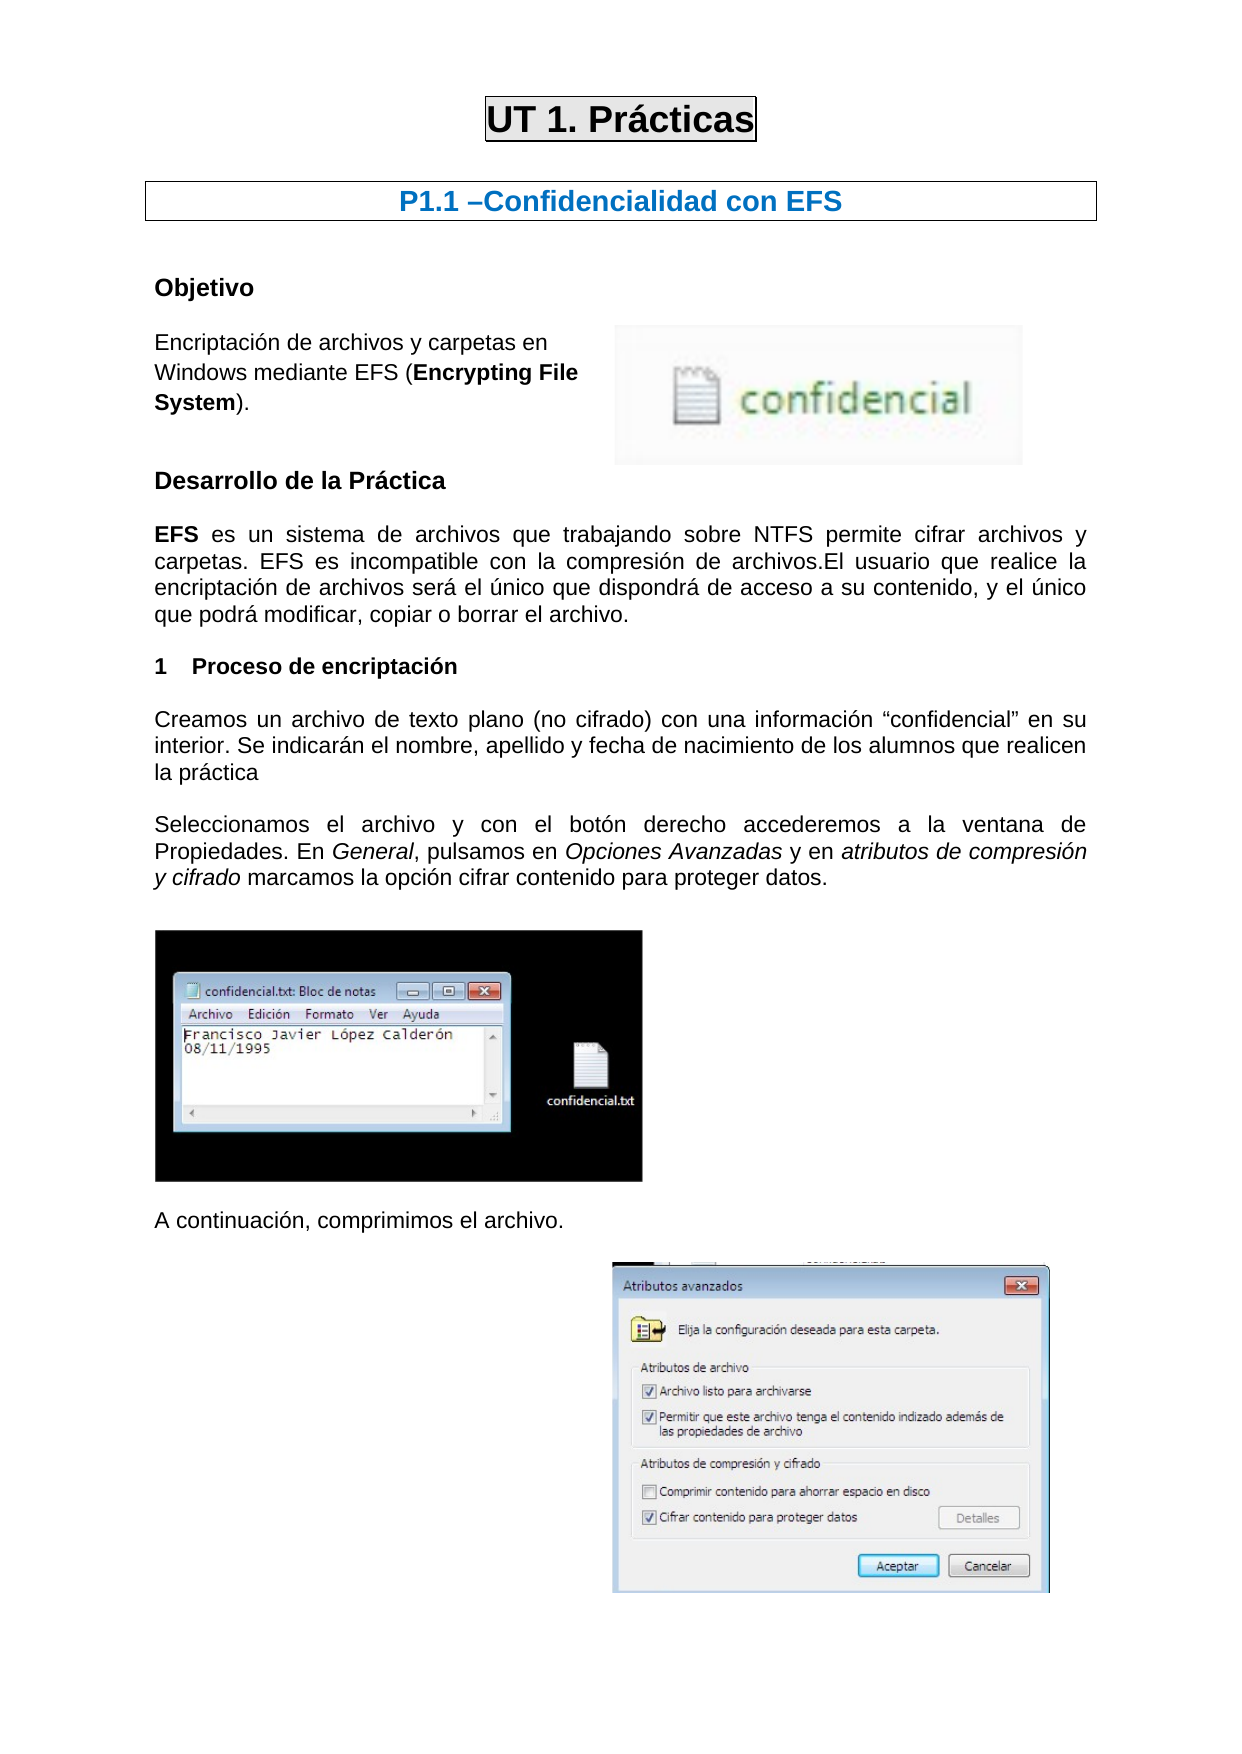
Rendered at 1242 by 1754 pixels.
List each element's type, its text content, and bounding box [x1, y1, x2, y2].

text UT 1. Prácticas [486, 97, 755, 140]
text A continuación, comprimimos el archivo. [154, 1207, 1087, 1233]
text Encriptación de archivos y carpetas en Windows mediante EFS (Encrypting File System). [154, 328, 614, 415]
text Seleccionamos el archivo y con el botón derecho accederemos a la ventana de Propiedades. En General, pulsamos en Opciones Avanzadas y en atributos de compresión y cifrado marcamos la opción cifrar contenido para proteger datos. [154, 811, 1087, 890]
picture [155, 930, 643, 1182]
text [756, 96, 1087, 142]
list Proceso de encriptación [154, 653, 1087, 679]
text Creamos un archivo de texto plano (no cifrado) con una información “confidencial” en su interior. Se indicarán el nombre, apellido y fecha de nacimiento de los alumnos que realicen la práctica [154, 706, 1087, 785]
text P1.1 –Confidencialidad con EFS [146, 182, 1096, 220]
picture [612, 1262, 1050, 1593]
text EFS es un sistema de archivos que trabajando sobre NTFS permite cifrar archivos y carpetas. EFS es incompatible con la compresión de archivos.El usuario que realice la encriptación de archivos será el único que dispondrá de acceso a su contenido, y el único que podrá modificar, copiar o borrar el archivo. [154, 521, 1087, 627]
text [154, 96, 485, 142]
picture [614, 325, 1023, 465]
text Desarrollo de la Práctica [154, 466, 1087, 495]
text Objetivo [154, 273, 1087, 302]
text [1023, 328, 1087, 415]
